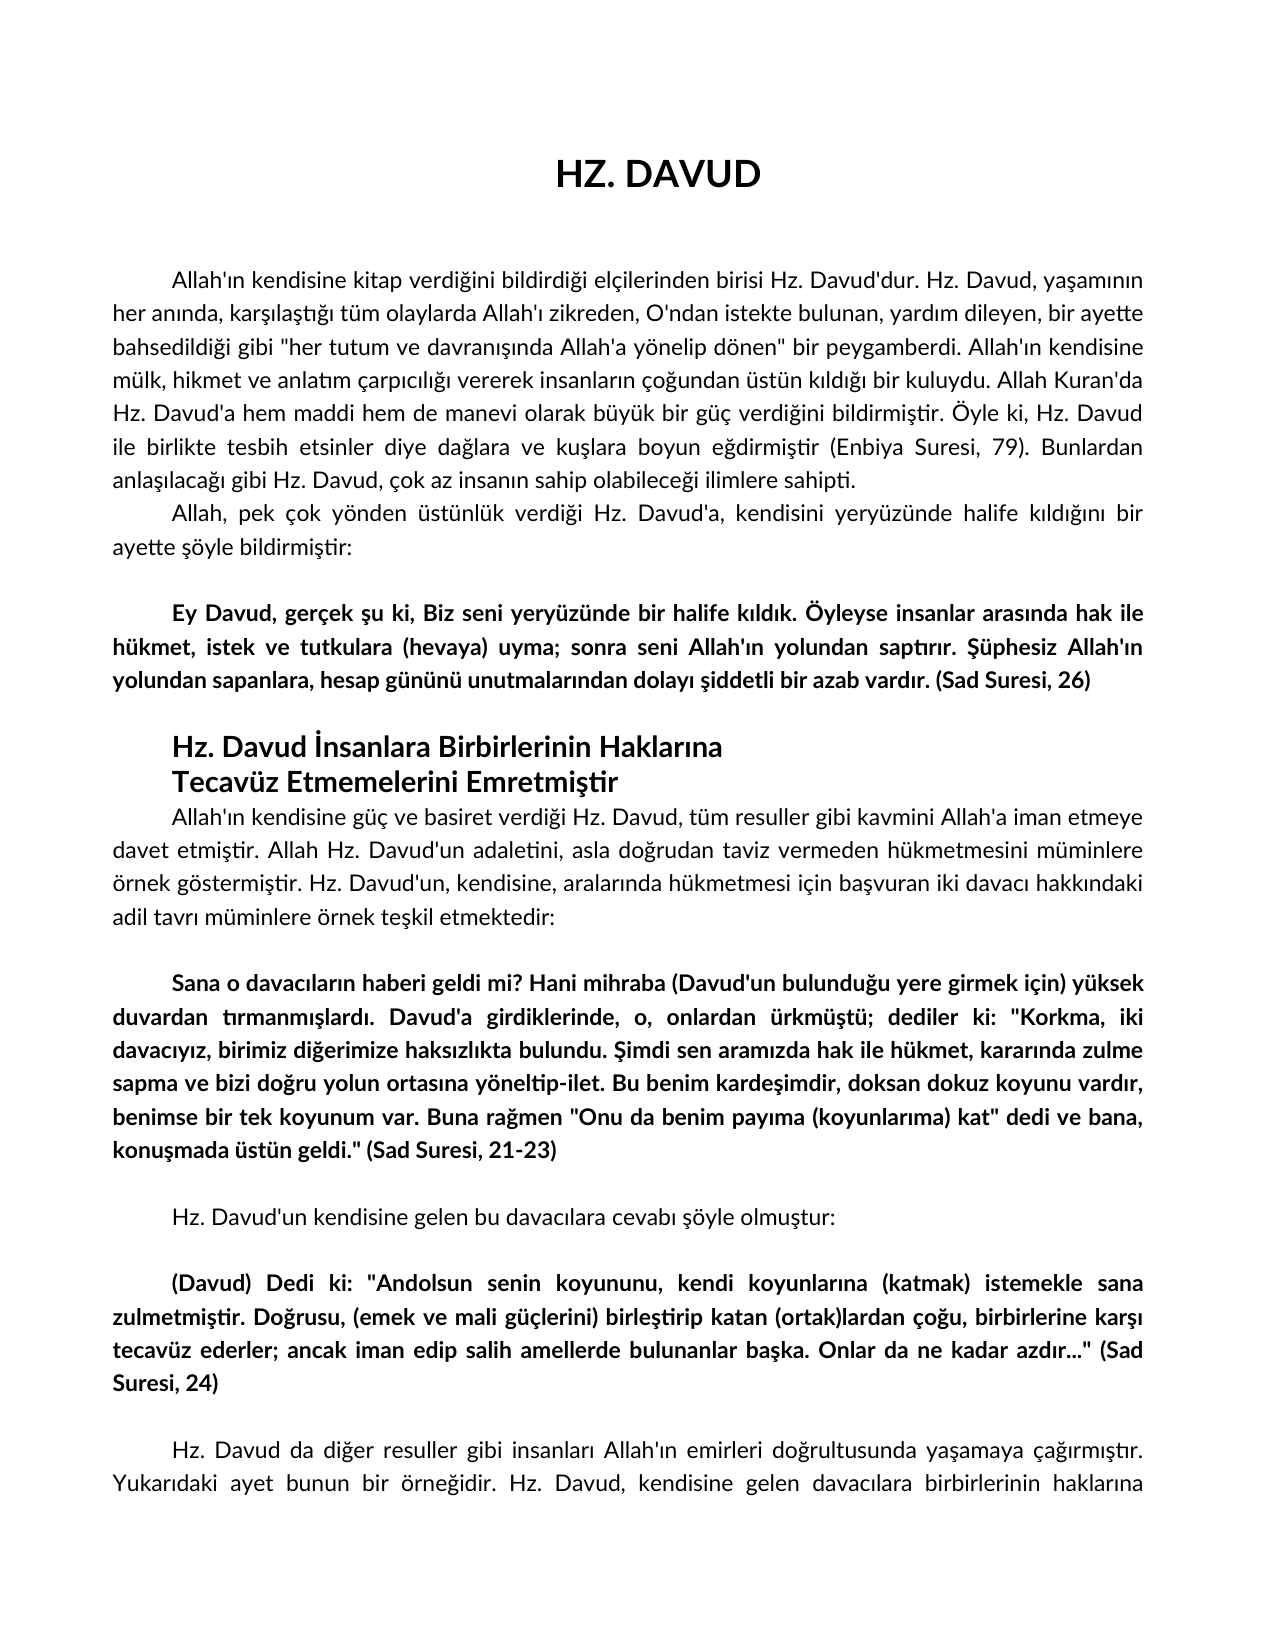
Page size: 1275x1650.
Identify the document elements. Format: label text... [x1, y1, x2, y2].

text Hz. Davud da diğer resuller gibi insanları Allah'ın emirleri doğrultusunda yaşamaya çağırmıştır. Yukarıdaki ayet bunun bir örneğidir. Hz. Davud, kendisine gelen davacılara birbirlerinin haklarına [112, 1432, 1145, 1498]
text Hz. Davud İnsanlara Birbirlerinin Haklarına [112, 728, 1145, 763]
text Tecavüz Etmemelerini Emretmiştir [112, 763, 1145, 798]
text Allah, pek çok yönden üstünlük verdiği Hz. Davud'a, kendisini yeryüzünde halife kıldığını bir ayette şöyle bildirmiştir: [112, 495, 1145, 562]
text (Davud) Dedi ki: "Andolsun senin koyununu, kendi koyunlarına (katmak) istemekle sana zulmetmiştir. Doğrusu, (emek ve mali güçlerini) birleştirip katan (ortak)lardan çoğu, birbirlerine karşı tecavüz ederler; ancak iman edip salih amellerde bulunanlar başka. Onlar da ne kadar azdır..." (Sad Suresi, 24) [112, 1265, 1145, 1398]
text Ey Davud, gerçek şu ki, Biz seni yeryüzünde bir halife kıldık. Öyleyse insanlar arasında hak ile hükmet, istek ve tutkulara (hevaya) uyma; sonra seni Allah'ın yolundan saptırır. Şüphesiz Allah'ın yolundan sapanlara, hesap gününü unutmalarından dolayı şiddetli bir azab vardır. (Sad Suresi, 26) [112, 595, 1145, 695]
text HZ. DAVUD [112, 150, 1145, 195]
text Allah'ın kendisine güç ve basiret verdiği Hz. Davud, tüm resuller gibi kavmini Allah'a iman etmeye davet etmiştir. Allah Hz. Davud'un adaletini, asla doğrudan taviz vermeden hükmetmesini müminlere örnek göstermiştir. Hz. Davud'un, kendisine, aralarında hükmetmesi için başvuran iki davacı hakkındaki adil tavrı müminlere örnek teşkil etmektedir: [112, 798, 1145, 932]
text Sana o davacıların haberi geldi mi? Hani mihraba (Davud'un bulunduğu yere girmek için) yüksek duvardan tırmanmışlardı. Davud'a girdiklerinde, o, onlardan ürkmüştü; dediler ki: "Korkma, iki davacıyız, birimiz diğerimize haksızlıkta bulundu. Şimdi sen aramızda hak ile hükmet, kararında zulme sapma ve bizi doğru yolun ortasına yöneltip-ilet. Bu benim kardeşimdir, doksan dokuz koyunu vardır, benimse bir tek koyunum var. Buna rağmen "Onu da benim payıma (koyunlarıma) kat" dedi ve bana, konuşmada üstün geldi." (Sad Suresi, 21-23) [112, 965, 1145, 1165]
text Allah'ın kendisine kitap verdiğini bildirdiği elçilerinden birisi Hz. Davud'dur. Hz. Davud, yaşamının her anında, karşılaştığı tüm olaylarda Allah'ı zikreden, O'ndan istekte bulunan, yardım dileyen, bir ayette bahsedildiği gibi "her tutum ve davranışında Allah'a yönelip dönen" bir peygamberdi. Allah'ın kendisine mülk, hikmet ve anlatım çarpıcılığı vererek insanların çoğundan üstün kıldığı bir kuluydu. Allah Kuran'da Hz. Davud'a hem maddi hem de manevi olarak büyük bir güç verdiğini bildirmiştir. Öyle ki, Hz. Davud ile birlikte tesbih etsinler diye dağlara ve kuşlara boyun eğdirmiştir (Enbiya Suresi, 79). Bunlardan anlaşılacağı gibi Hz. Davud, çok az insanın sahip olabileceği ilimlere sahipti. [112, 262, 1145, 495]
text Hz. Davud'un kendisine gelen bu davacılara cevabı şöyle olmuştur: [112, 1198, 1145, 1232]
